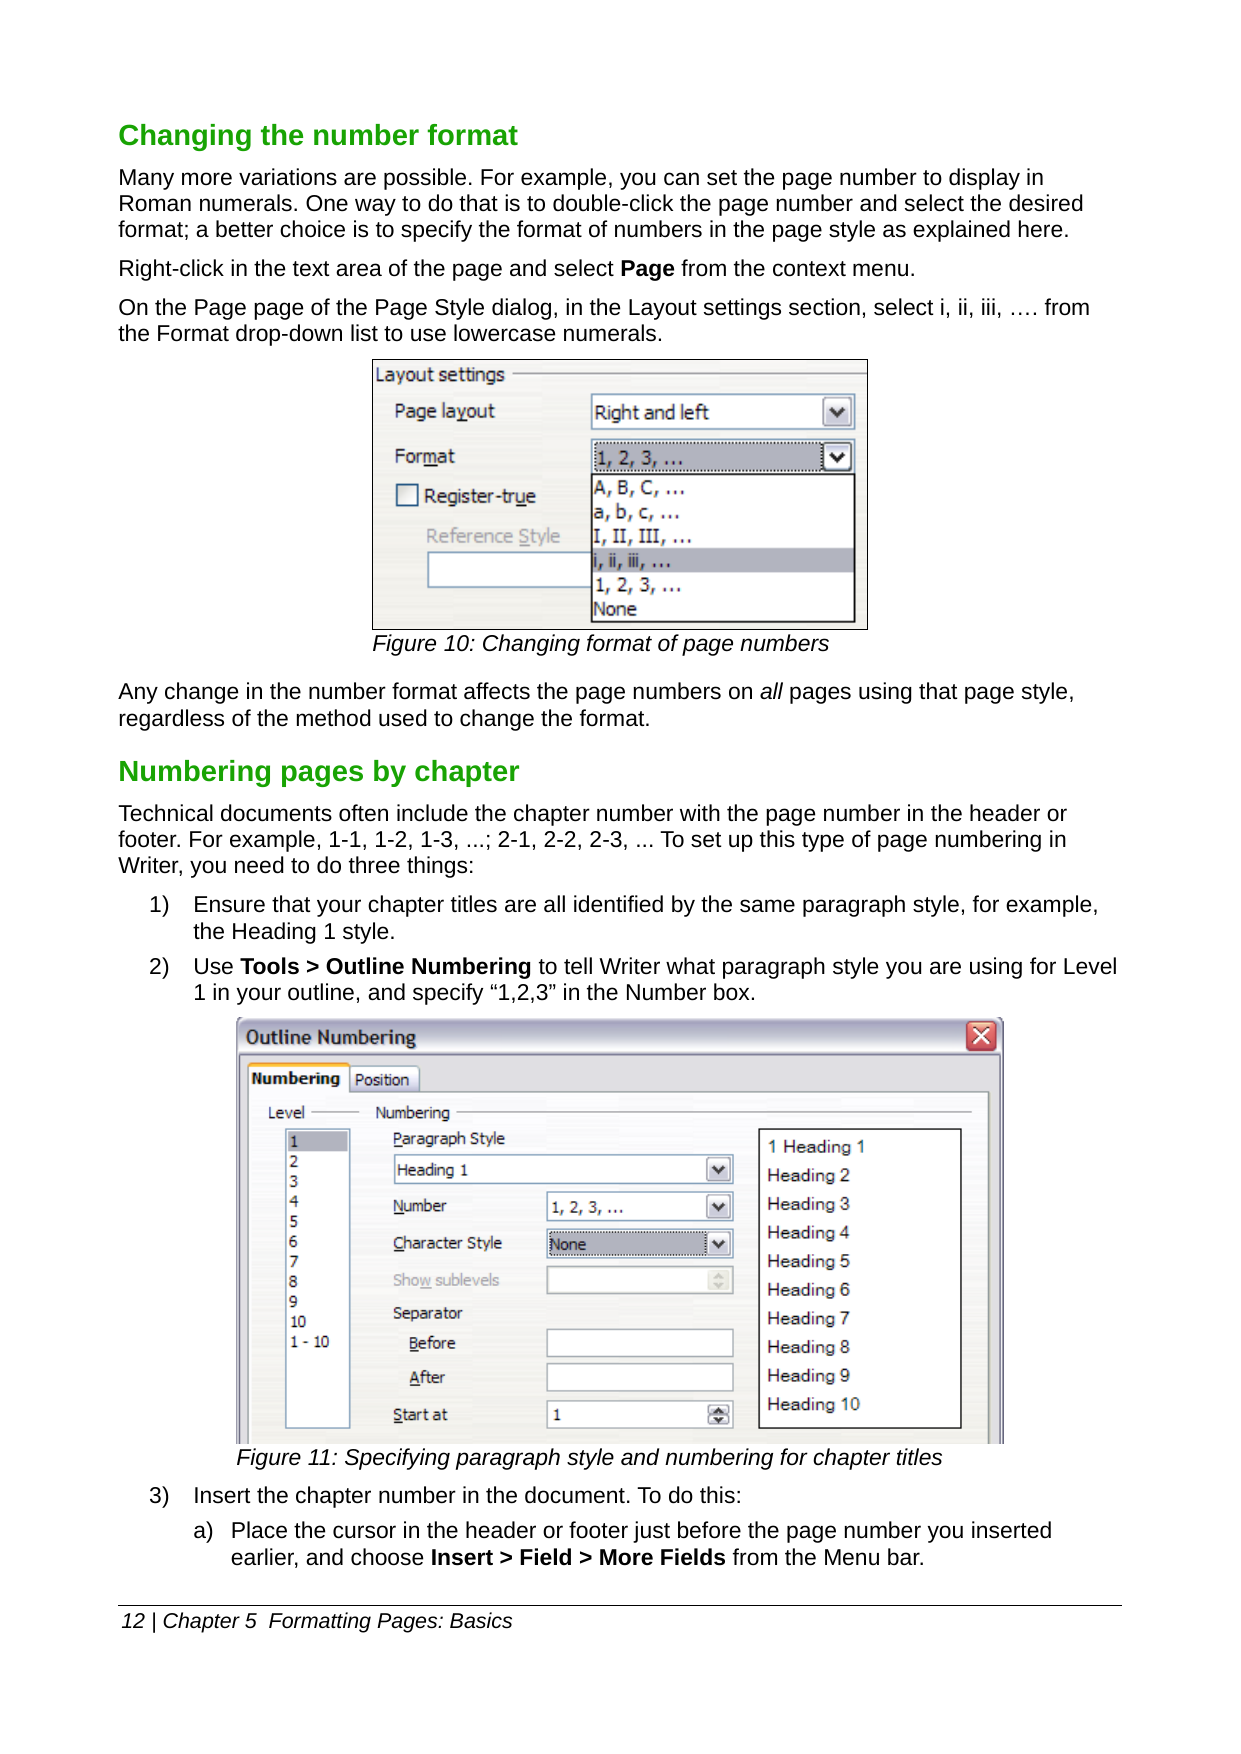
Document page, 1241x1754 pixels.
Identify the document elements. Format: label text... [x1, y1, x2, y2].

text On the Page page of the Page Style dialog, in the Layout settings section, select i, ii, iii, …. from the Format drop-down list to use lowercase numerals. [118, 294, 1122, 347]
subtitle Numbering pages by chapter [118, 754, 1122, 788]
list Ensure that your chapter titles are all identified by the same paragraph style, for example, the Heading 1 style. [169, 891, 1122, 944]
text Figure 10: Changing format of page numbers [372, 630, 868, 656]
text Any change in the number format affects the page numbers on all pages using that page style, regardless of the method used to change the format. [118, 678, 1122, 731]
text Many more variations are possible. For example, you can set the page number to display in Roman numerals. One way to do that is to double-click the page number and select the desired format; a better choice is to specify the format of numbers in the page style as explained here. [118, 163, 1122, 242]
picture [373, 360, 867, 629]
text Technical documents often include the chapter number with the page number in the header or footer. For example, 1-1, 1-2, 1-3, ...; 2-1, 2-2, 2-3, ... To set up this type of page numbering in Writer, you need to do three things: [118, 800, 1122, 879]
list Use Tools > Outline Numbering to tell Writer what paragraph style you are using for Level 1 in your outline, and specify “1,2,3” in the Number box. [169, 953, 1122, 1006]
list Place the cursor in the header or footer just before the page number you inserted earlier, and choose Insert > Field > More Fields from the Menu bar. [193, 1517, 1122, 1570]
text Figure 11: Specifying paragraph style and numbering for chapter titles [236, 1444, 1004, 1470]
subtitle Changing the number format [118, 118, 1122, 152]
list Insert the chapter number in the document. To do this: [169, 1482, 1122, 1508]
text Right-click in the text area of the page and select Page from the context menu. [118, 255, 1122, 281]
picture [236, 1017, 1004, 1444]
